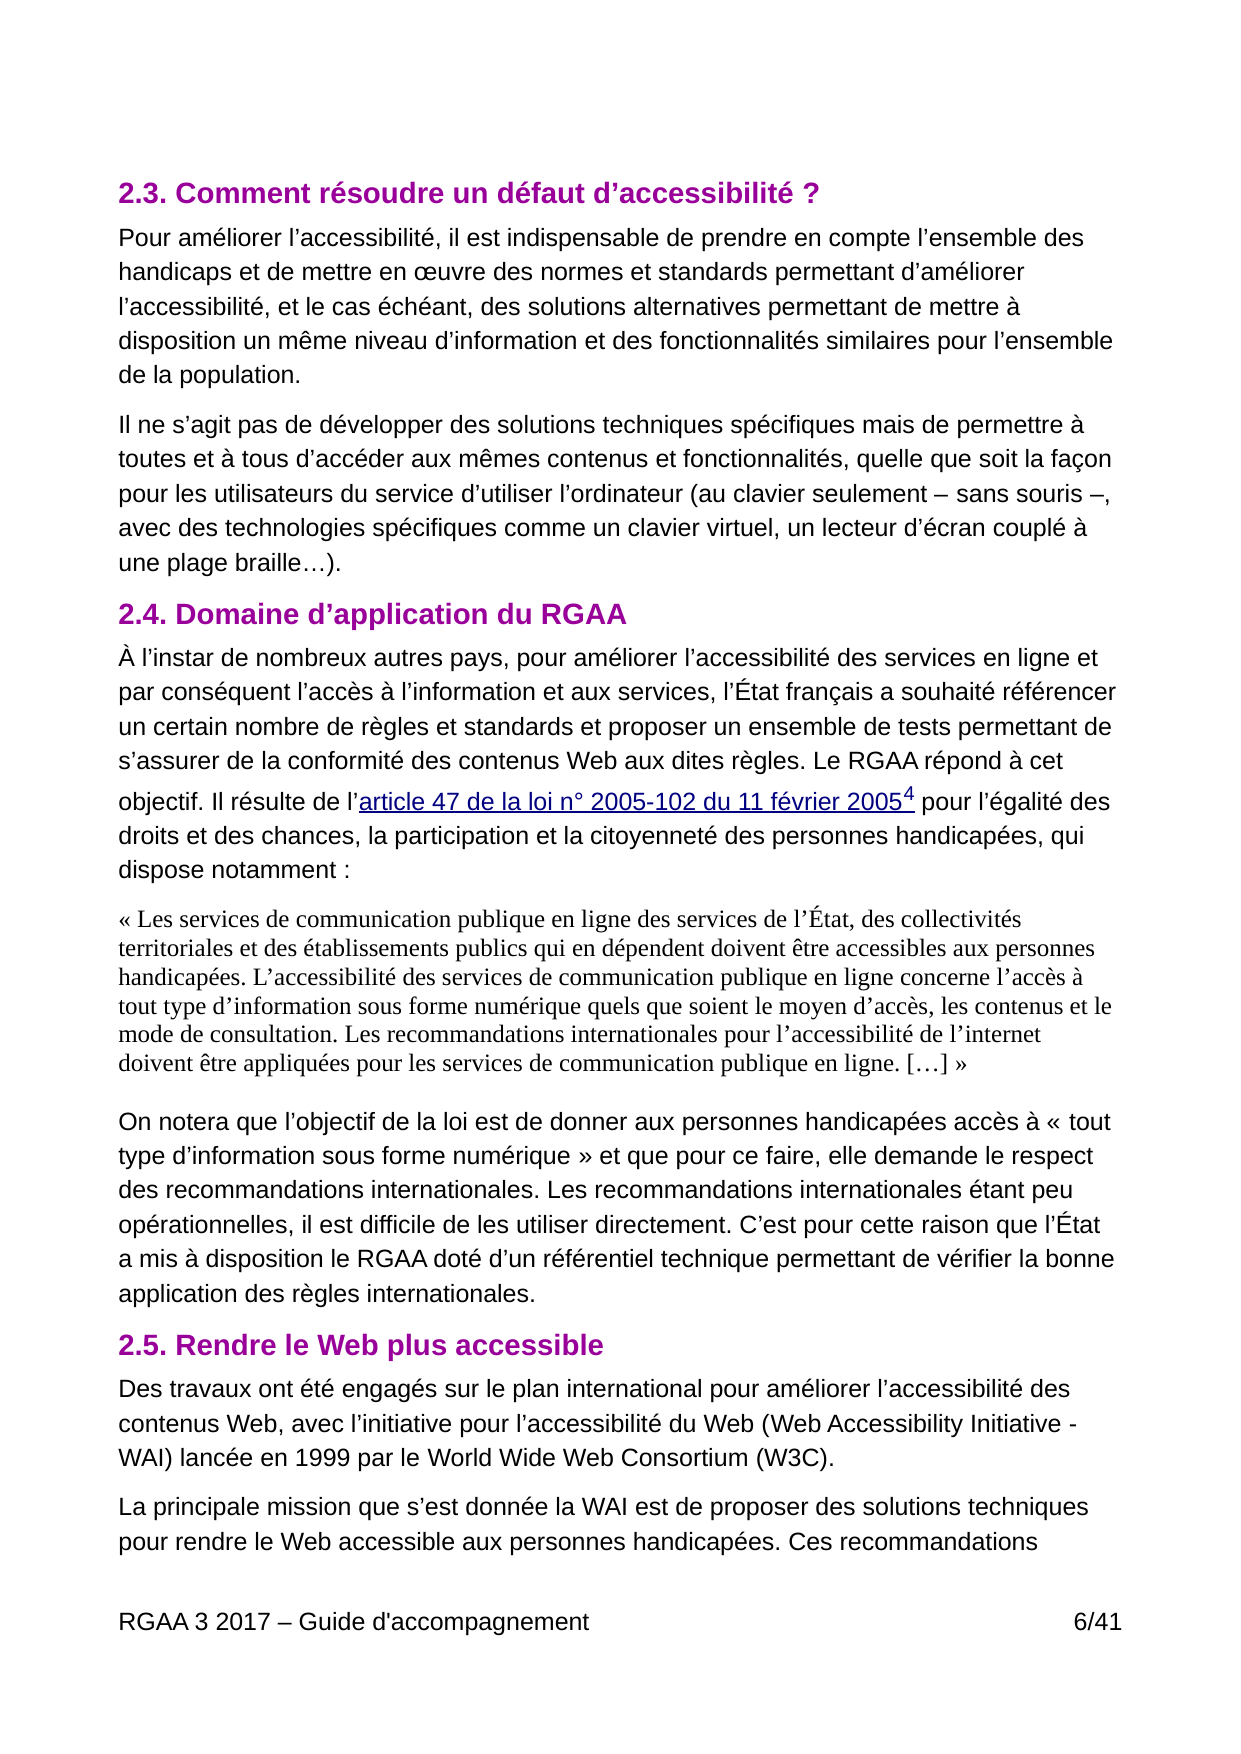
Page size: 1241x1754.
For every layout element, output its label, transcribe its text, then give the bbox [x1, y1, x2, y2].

text À l’instar de nombreux autres pays, pour améliorer l’accessibilité des services en ligne et par conséquent l’accès à l’information et aux services, l’État français a souhaité référencer un certain nombre de règles et standards et proposer un ensemble de tests permettant de s’assurer de la conformité des contenus Web aux dites règles. Le RGAA répond à cet objectif. Il résulte de l’article 47 de la loi n° 2005-102 du 11 février 20054 pour l’égalité des droits et des chances, la participation et la citoyenneté des personnes handicapées, qui dispose notamment : [118, 643, 1122, 884]
text Pour améliorer l’accessibilité, il est indispensable de prendre en compte l’ensemble des handicaps et de mettre en œuvre des normes et standards permettant d’améliorer l’accessibilité, et le cas échéant, des solutions alternatives permettant de mettre à disposition un même niveau d’information et des fonctionnalités similaires pour l’ensemble de la population. [118, 223, 1122, 389]
subtitle 2.3. Comment résoudre un défaut d’accessibilité ? [118, 176, 1122, 210]
text On notera que l’objectif de la loi est de donner aux personnes handicapées accès à « tout type d’information sous forme numérique » et que pour ce faire, elle demande le respect des recommandations internationales. Les recommandations internationales étant peu opérationnelles, il est difficile de les utiliser directement. C’est pour cette raison que l’État a mis à disposition le RGAA doté d’un référentiel technique permettant de vérifier la bonne application des règles internationales. [118, 1106, 1122, 1308]
subtitle 2.4. Domaine d’application du RGAA [118, 597, 1122, 630]
text La principale mission que s’est donnée la WAI est de proposer des solutions techniques pour rendre le Web accessible aux personnes handicapées. Ces recommandations [118, 1492, 1122, 1555]
text Il ne s’agit pas de développer des solutions techniques spécifiques mais de permettre à toutes et à tous d’accéder aux mêmes contenus et fonctionnalités, quelle que soit la façon pour les utilisateurs du service d’utiliser l’ordinateur (au clavier seulement – sans souris –, avec des technologies spécifiques comme un clavier virtuel, un lecteur d’écran couplé à une plage braille…). [118, 409, 1122, 576]
text « Les services de communication publique en ligne des services de l’État, des collectivités territoriales et des établissements publics qui en dépendent doivent être accessibles aux personnes handicapées. L’accessibilité des services de communication publique en ligne concerne l’accès à tout type d’information sous forme numérique quels que soient le moyen d’accès, les contenus et le mode de consultation. Les recommandations internationales pour l’accessibilité de l’internet doivent être appliquées pour les services de communication publique en ligne. […] » [118, 904, 1122, 1077]
subtitle 2.5. Rendre le Web plus accessible [118, 1328, 1122, 1362]
text Des travaux ont été engagés sur le plan international pour améliorer l’accessibilité des contenus Web, avec l’initiative pour l’accessibilité du Web (Web Accessibility Initiative - WAI) lancée en 1999 par le World Wide Web Consortium (W3C). [118, 1374, 1122, 1472]
